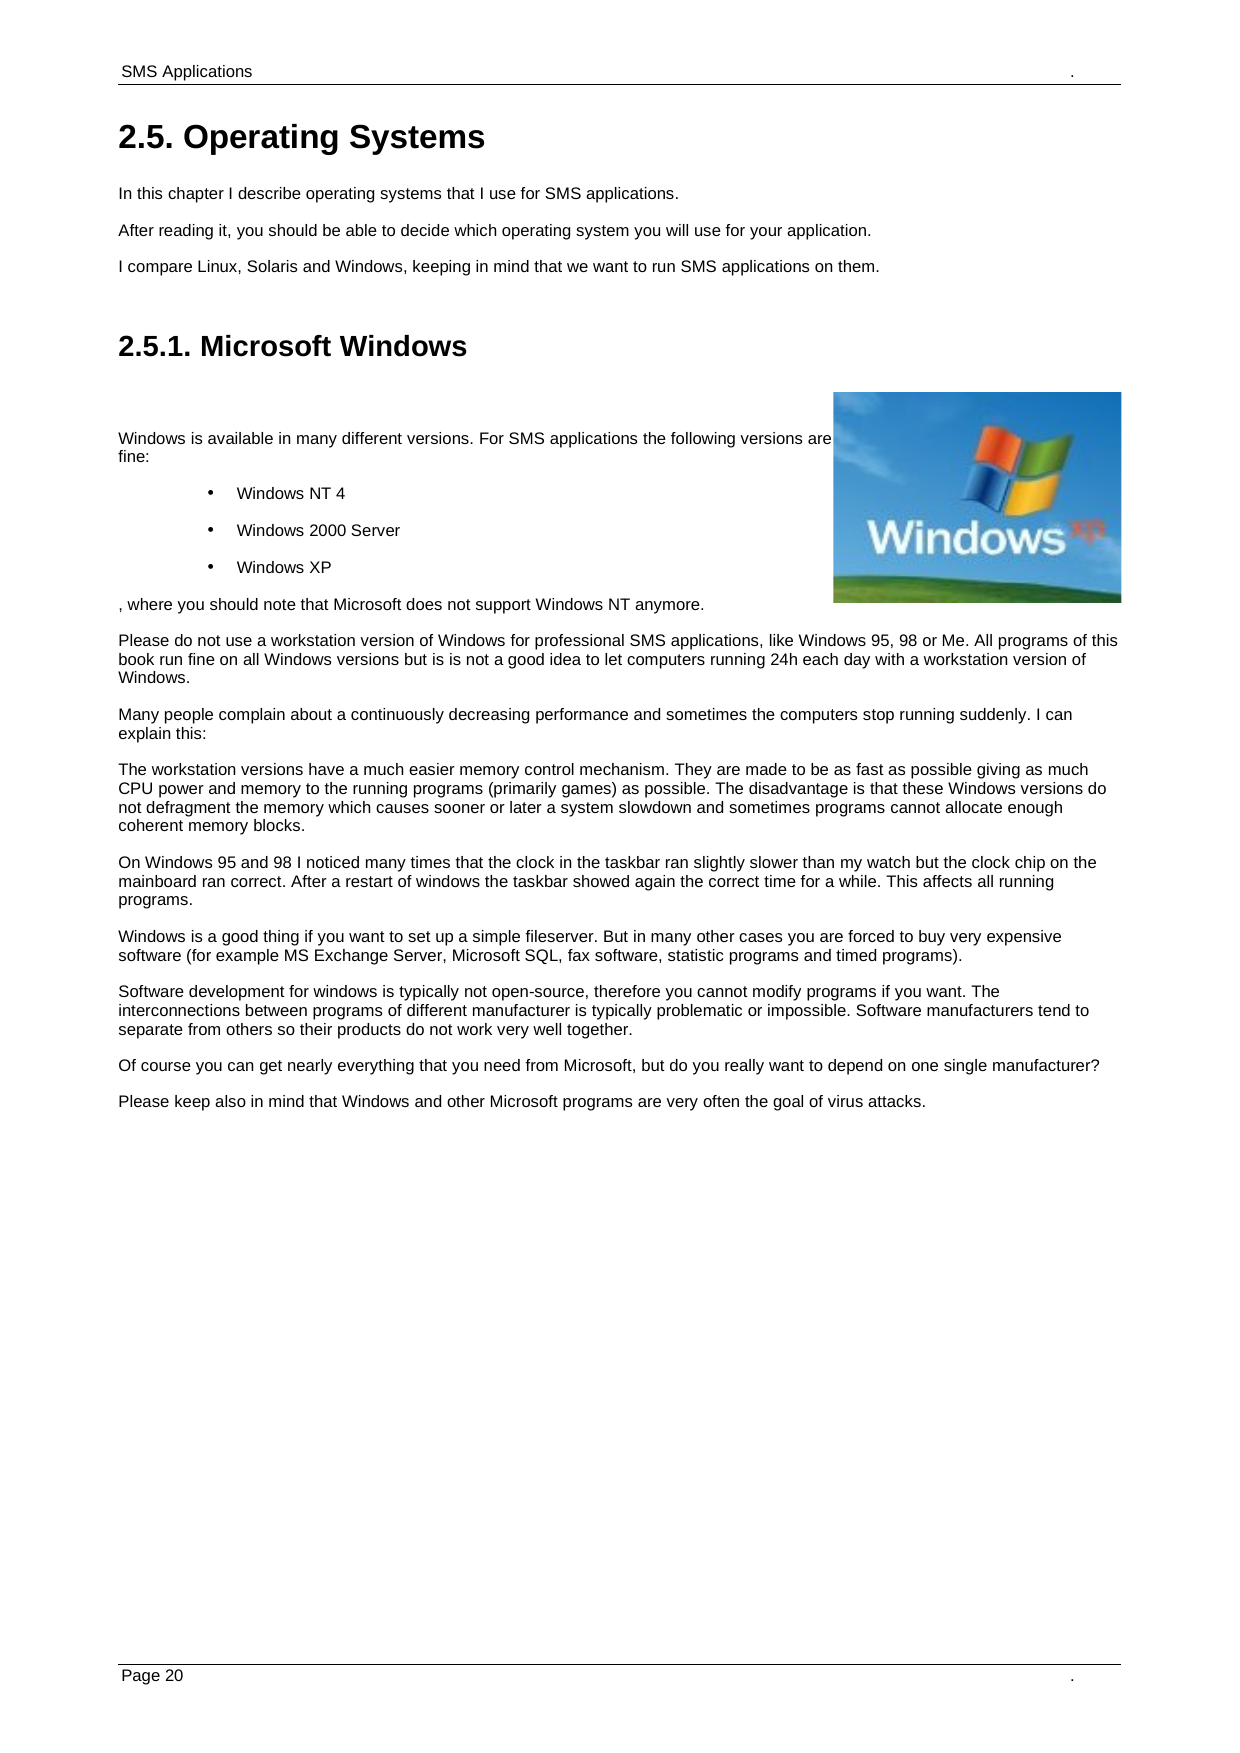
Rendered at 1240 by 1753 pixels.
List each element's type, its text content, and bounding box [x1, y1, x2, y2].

text On Windows 95 and 98 I noticed many times that the clock in the taskbar ran slightly slower than my watch but the clock chip on the mainboard ran correct. After a restart of windows the taskbar showed again the correct time for a while. This affects all running programs. [118, 853, 1121, 909]
text In this chapter I describe operating systems that I use for SMS applications. [118, 184, 1121, 203]
list Windows 2000 Server [207, 521, 833, 540]
text Please do not use a workstation version of Windows for professional SMS applications, like Windows 95, 98 or Me. All programs of this book run fine on all Windows versions but is is not a good idea to let computers running 24h each day with a workstation version of Windows. [118, 631, 1121, 687]
list Windows XP [207, 558, 833, 577]
text Many people complain about a continuously decreasing performance and sometimes the computers stop running suddenly. I can explain this: [118, 705, 1121, 743]
subtitle Operating Systems [118, 118, 1121, 155]
text Windows is available in many different versions. For SMS applications the following versions are fine: [118, 429, 833, 466]
list Windows NT 4 [207, 484, 833, 503]
text After reading it, you should be able to decide which operating system you will use for your application. [118, 221, 1121, 240]
picture [833, 392, 1122, 603]
text , where you should note that Microsoft does not support Windows NT anymore. [118, 595, 1121, 613]
text I compare Linux, Solaris and Windows, keeping in mind that we want to run SMS applications on them. [118, 257, 1121, 276]
text Windows is a good thing if you want to set up a simple fileserver. But in many other cases you are forced to buy very expensive software (for example MS Exchange Server, Microsoft SQL, fax software, statistic programs and timed programs). [118, 927, 1121, 964]
text Of course you can get nearly everything that you need from Microsoft, but do you really want to depend on one single manufacturer? [118, 1056, 1121, 1075]
text Please keep also in mind that Windows and other Microsoft programs are very often the goal of virus attacks. [118, 1093, 1121, 1111]
text Software development for windows is typically not open-source, therefore you cannot modify programs if you want. The interconnections between programs of different manufacturer is typically problematic or impossible. Software manufacturers tend to separate from others so their products do not work very well together. [118, 982, 1121, 1038]
text The workstation versions have a much easier memory control mechanism. They are made to be as fast as possible giving as much CPU power and memory to the running programs (primarily games) as possible. The disadvantage is that these Windows versions do not defragment the memory which causes sooner or later a system slowdown and sometimes programs cannot allocate enough coherent memory blocks. [118, 760, 1121, 835]
subtitle Microsoft Windows [118, 330, 1121, 363]
